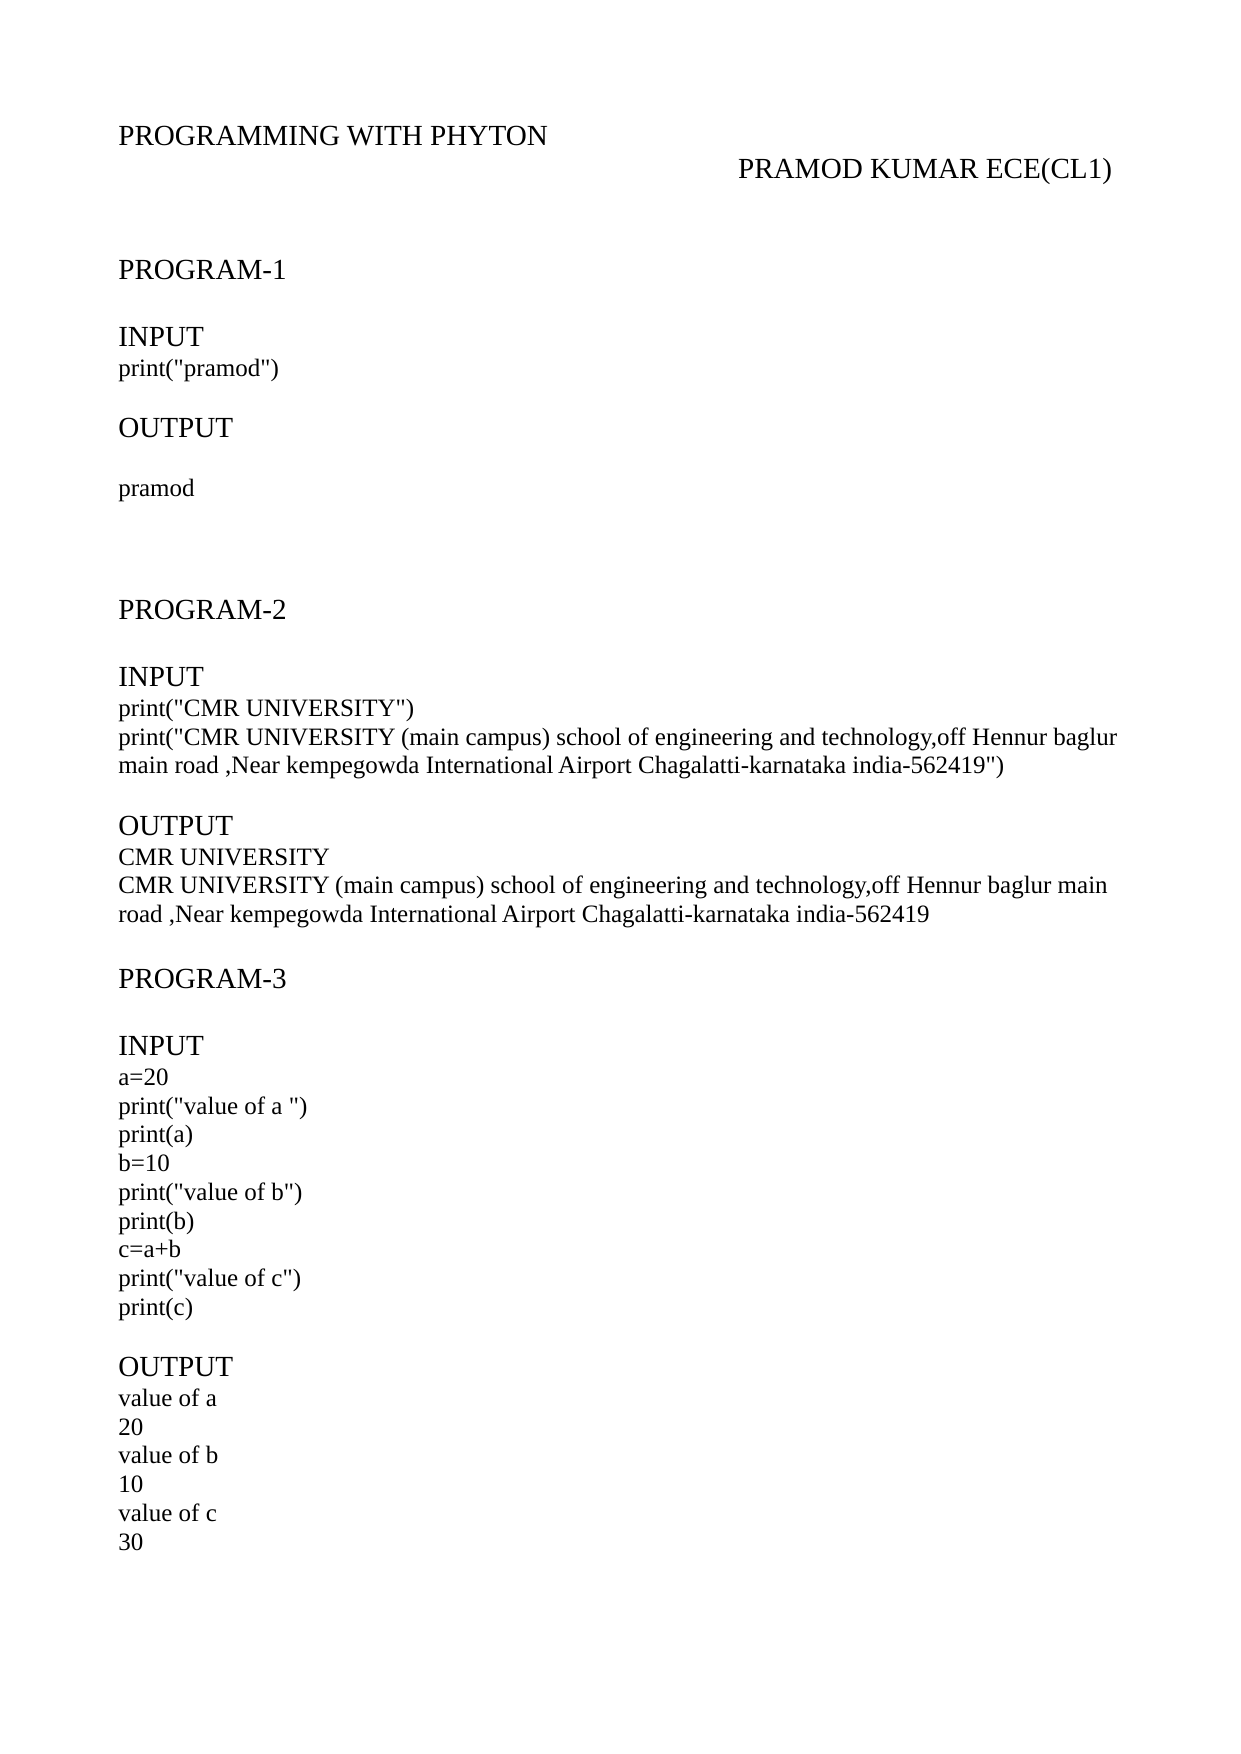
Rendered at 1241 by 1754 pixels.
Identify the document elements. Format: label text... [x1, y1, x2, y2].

text pramod [118, 473, 1122, 501]
text CMR UNIVERSITY (main campus) school of engineering and technology,off Hennur baglur main road ,Near kempegowda International Airport Chagalatti-karnataka india-562419 [118, 870, 1122, 928]
text INPUT [118, 319, 1122, 353]
text c=a+b [118, 1234, 1122, 1263]
text print("value of a ") [118, 1091, 1122, 1119]
text OUTPUT [118, 410, 1122, 444]
text 10 [118, 1469, 1122, 1498]
text CMR UNIVERSITY [118, 842, 1122, 870]
text a=20 [118, 1062, 1122, 1091]
text print("value of c") [118, 1263, 1122, 1292]
text print("value of b") [118, 1177, 1122, 1206]
text value of b [118, 1441, 1122, 1469]
text print("pramod") [118, 353, 1122, 382]
text print("CMR UNIVERSITY (main campus) school of engineering and technology,off Hennur baglur main road ,Near kempegowda International Airport Chagalatti-karnataka india-562419") [118, 722, 1122, 779]
text print("CMR UNIVERSITY") [118, 693, 1122, 722]
text PROGRAM-1 [118, 252, 1122, 286]
text PROGRAM-2 [118, 592, 1122, 626]
text value of c [118, 1498, 1122, 1527]
text 30 [118, 1527, 1122, 1556]
text b=10 [118, 1148, 1122, 1177]
text PROGRAMMING WITH PHYTON [118, 118, 1122, 152]
text PRAMOD KUMAR ECE(CL1) [118, 152, 1122, 185]
text 20 [118, 1412, 1122, 1441]
text INPUT [118, 659, 1122, 693]
text print(c) [118, 1292, 1122, 1321]
text INPUT [118, 1028, 1122, 1062]
text OUTPUT [118, 808, 1122, 842]
text OUTPUT [118, 1349, 1122, 1383]
text print(a) [118, 1119, 1122, 1148]
text value of a [118, 1383, 1122, 1412]
text PROGRAM-3 [118, 961, 1122, 995]
text print(b) [118, 1206, 1122, 1234]
